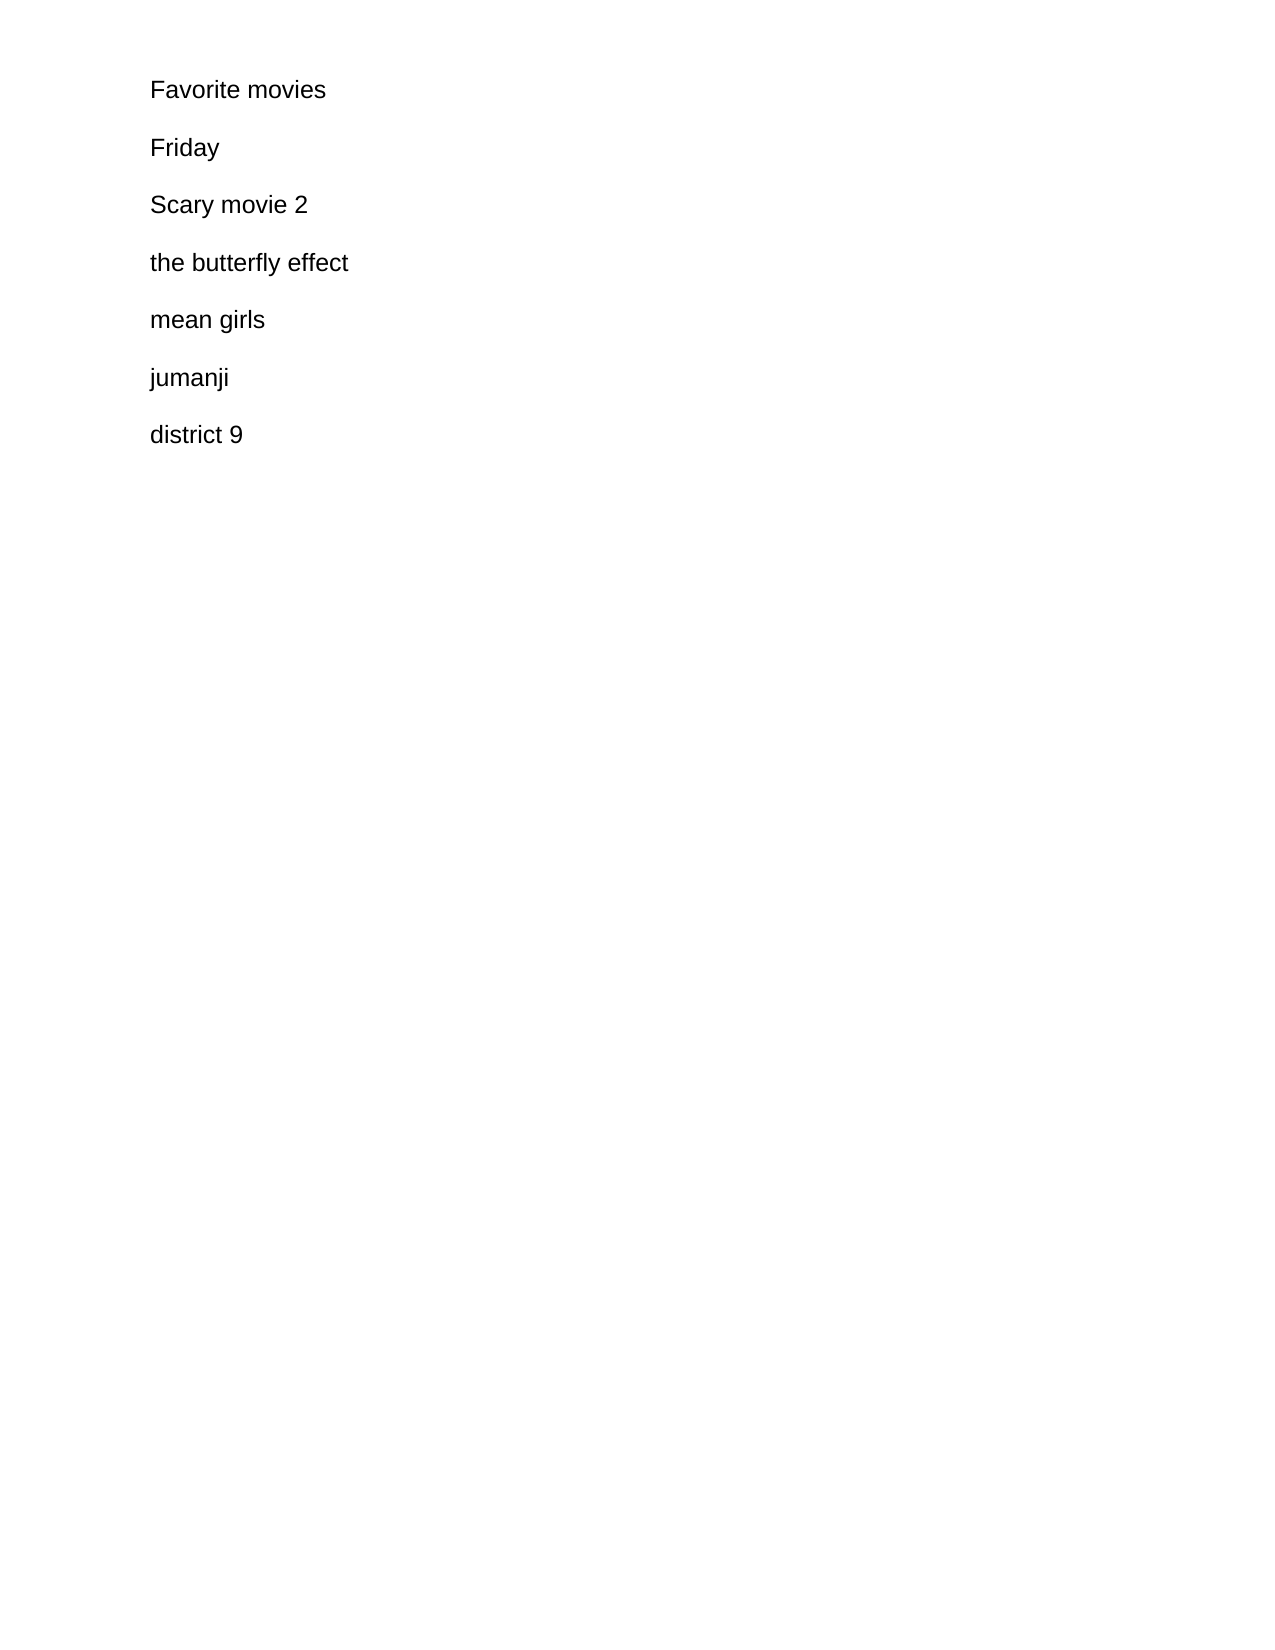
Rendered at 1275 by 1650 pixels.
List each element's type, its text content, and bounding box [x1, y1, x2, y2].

text the butterfly effect [150, 247, 1125, 276]
text mean girls [150, 305, 1125, 334]
text Friday [150, 132, 1125, 161]
text Scary movie 2 [150, 190, 1125, 219]
text jumanji [150, 362, 1125, 391]
text Favorite movies [150, 75, 1125, 104]
text district 9 [150, 420, 1125, 449]
